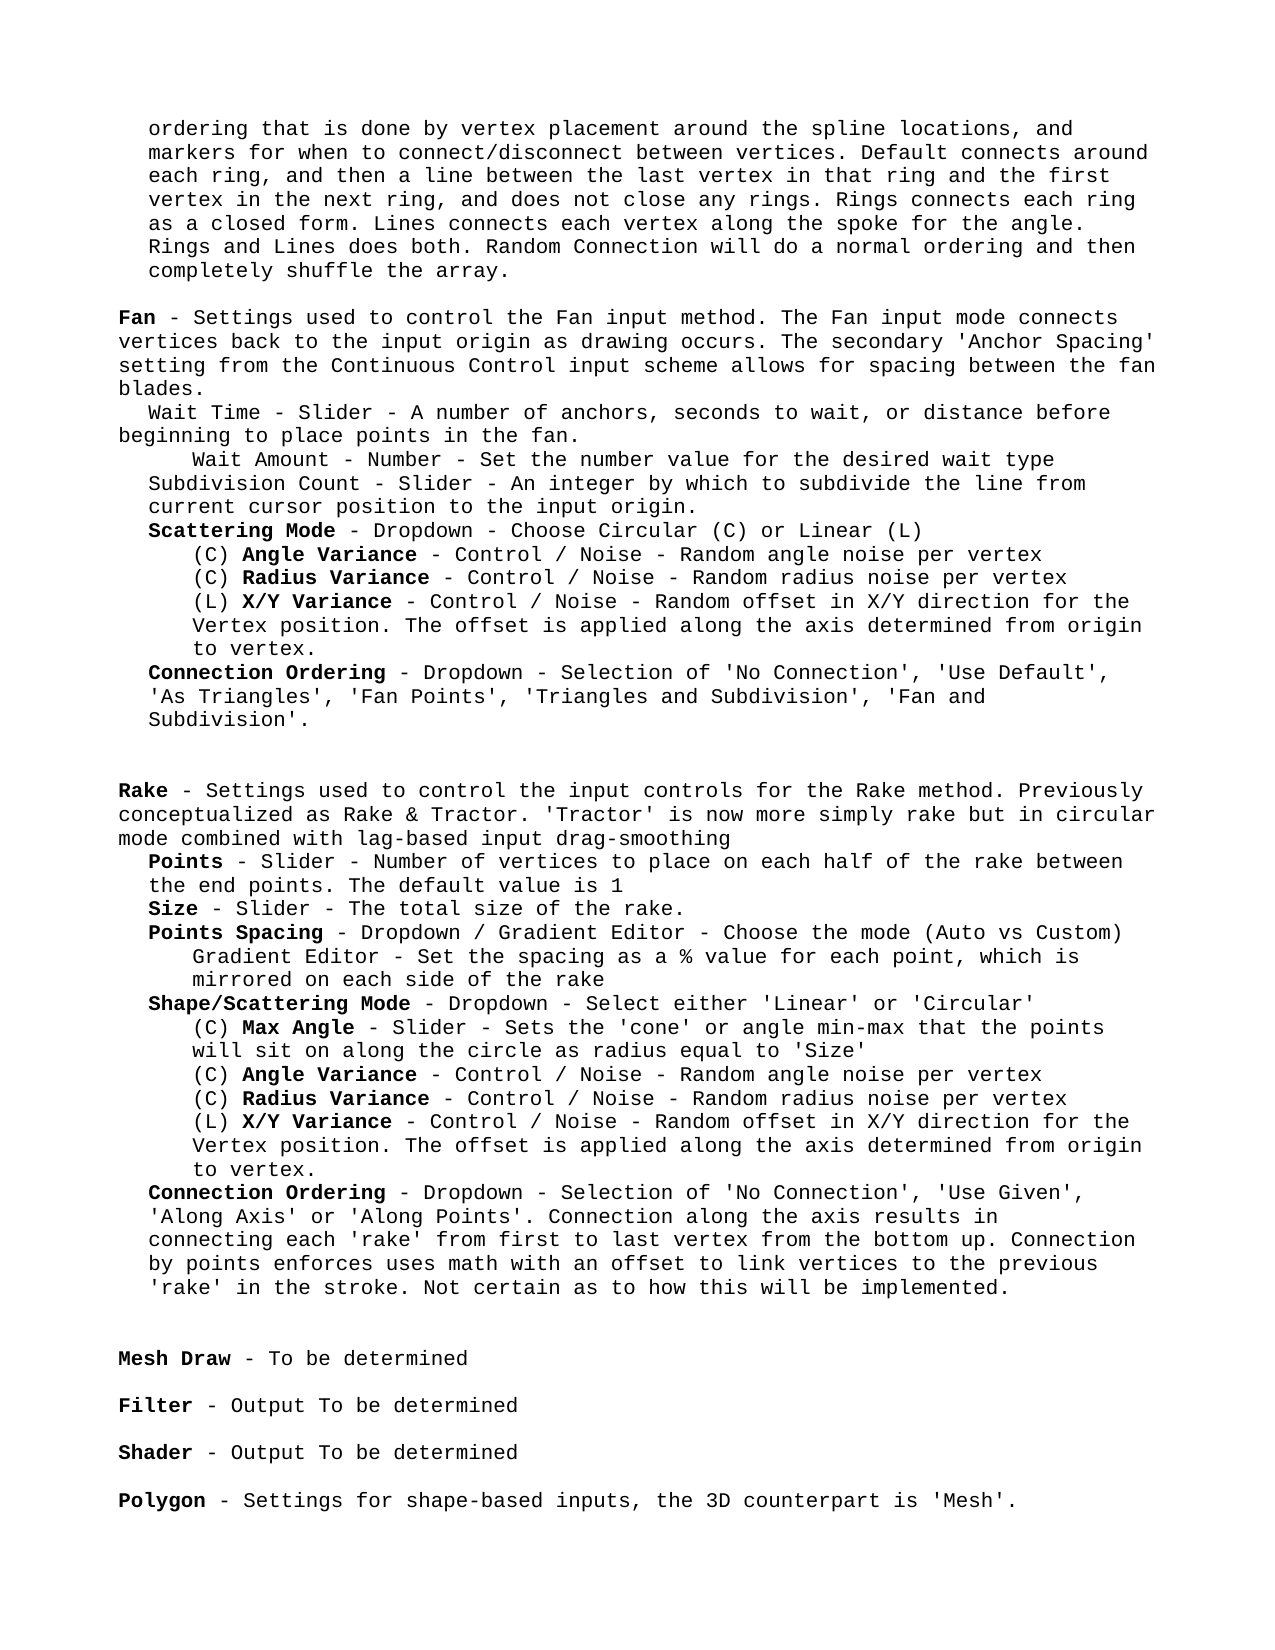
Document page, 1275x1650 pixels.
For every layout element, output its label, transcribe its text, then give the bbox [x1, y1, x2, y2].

text (C) Angle Variance - Control / Noise - Random angle noise per vertex [118, 1064, 1157, 1088]
text Shader - Output To be determined [118, 1442, 1157, 1466]
text (C) Max Angle - Slider - Sets the 'cone' or angle min-max that the points will sit on along the circle as radius equal to 'Size' [118, 1017, 1157, 1064]
text Filter - Output To be determined [118, 1395, 1157, 1419]
text Mesh Draw - To be determined [118, 1348, 1157, 1371]
text Fan - Settings used to control the Fan input method. The Fan input mode connects vertices back to the input origin as drawing occurs. The secondary 'Anchor Spacing' setting from the Continuous Control input scheme allows for spacing between the fan blades. [118, 307, 1157, 402]
text Polygon - Settings for shape-based inputs, the 3D counterpart is 'Mesh'. [118, 1489, 1157, 1513]
text Connection Ordering - Dropdown - Selection of 'No Connection', 'Use Given', 'Along Axis' or 'Along Points'. Connection along the axis results in connecting each 'rake' from first to last vertex from the bottom up. Connection by points enforces uses math with an offset to link vertices to the previous 'rake' in the stroke. Not certain as to how this will be implemented. [118, 1182, 1157, 1300]
text (C) Angle Variance - Control / Noise - Random angle noise per vertex [118, 544, 1157, 567]
text Rake - Settings used to control the input controls for the Rake method. Previously conceptualized as Rake & Tractor. 'Tractor' is now more simply rake but in circular mode combined with lag-based input drag-smoothing [118, 780, 1157, 851]
text Points - Slider - Number of vertices to place on each half of the rake between the end points. The default value is 1 [118, 851, 1157, 898]
text Gradient Editor - Set the spacing as a % value for each point, which is mirrored on each side of the rake [118, 946, 1157, 993]
text (L) X/Y Variance - Control / Noise - Random offset in X/Y direction for the Vertex position. The offset is applied along the axis determined from origin to vertex. [118, 1111, 1157, 1182]
text (C) Radius Variance - Control / Noise - Random radius noise per vertex [118, 567, 1157, 591]
text Wait Amount - Number - Set the number value for the desired wait type [118, 449, 1157, 473]
text ordering that is done by vertex placement around the spline locations, and markers for when to connect/disconnect between vertices. Default connects around each ring, and then a line between the last vertex in that ring and the first vertex in the next ring, and does not close any rings. Rings connects each ring as a closed form. Lines connects each vertex along the spoke for the angle. Rings and Lines does both. Random Connection will do a normal ordering and then completely shuffle the array. [118, 118, 1157, 284]
text Scattering Mode - Dropdown - Choose Circular (C) or Linear (L) [118, 520, 1157, 544]
text Wait Time - Slider - A number of anchors, seconds to wait, or distance before beginning to place points in the fan. [118, 402, 1157, 449]
text Points Spacing - Dropdown / Gradient Editor - Choose the mode (Auto vs Custom) [118, 922, 1157, 946]
text Shape/Scattering Mode - Dropdown - Select either 'Linear' or 'Circular' [118, 993, 1157, 1017]
text Subdivision Count - Slider - An integer by which to subdivide the line from current cursor position to the input origin. [118, 473, 1157, 520]
text Connection Ordering - Dropdown - Selection of 'No Connection', 'Use Default', 'As Triangles', 'Fan Points', 'Triangles and Subdivision', 'Fan and Subdivision'. [118, 662, 1157, 733]
text Size - Slider - The total size of the rake. [118, 898, 1157, 922]
text (C) Radius Variance - Control / Noise - Random radius noise per vertex [118, 1088, 1157, 1111]
text (L) X/Y Variance - Control / Noise - Random offset in X/Y direction for the Vertex position. The offset is applied along the axis determined from origin to vertex. [118, 591, 1157, 662]
